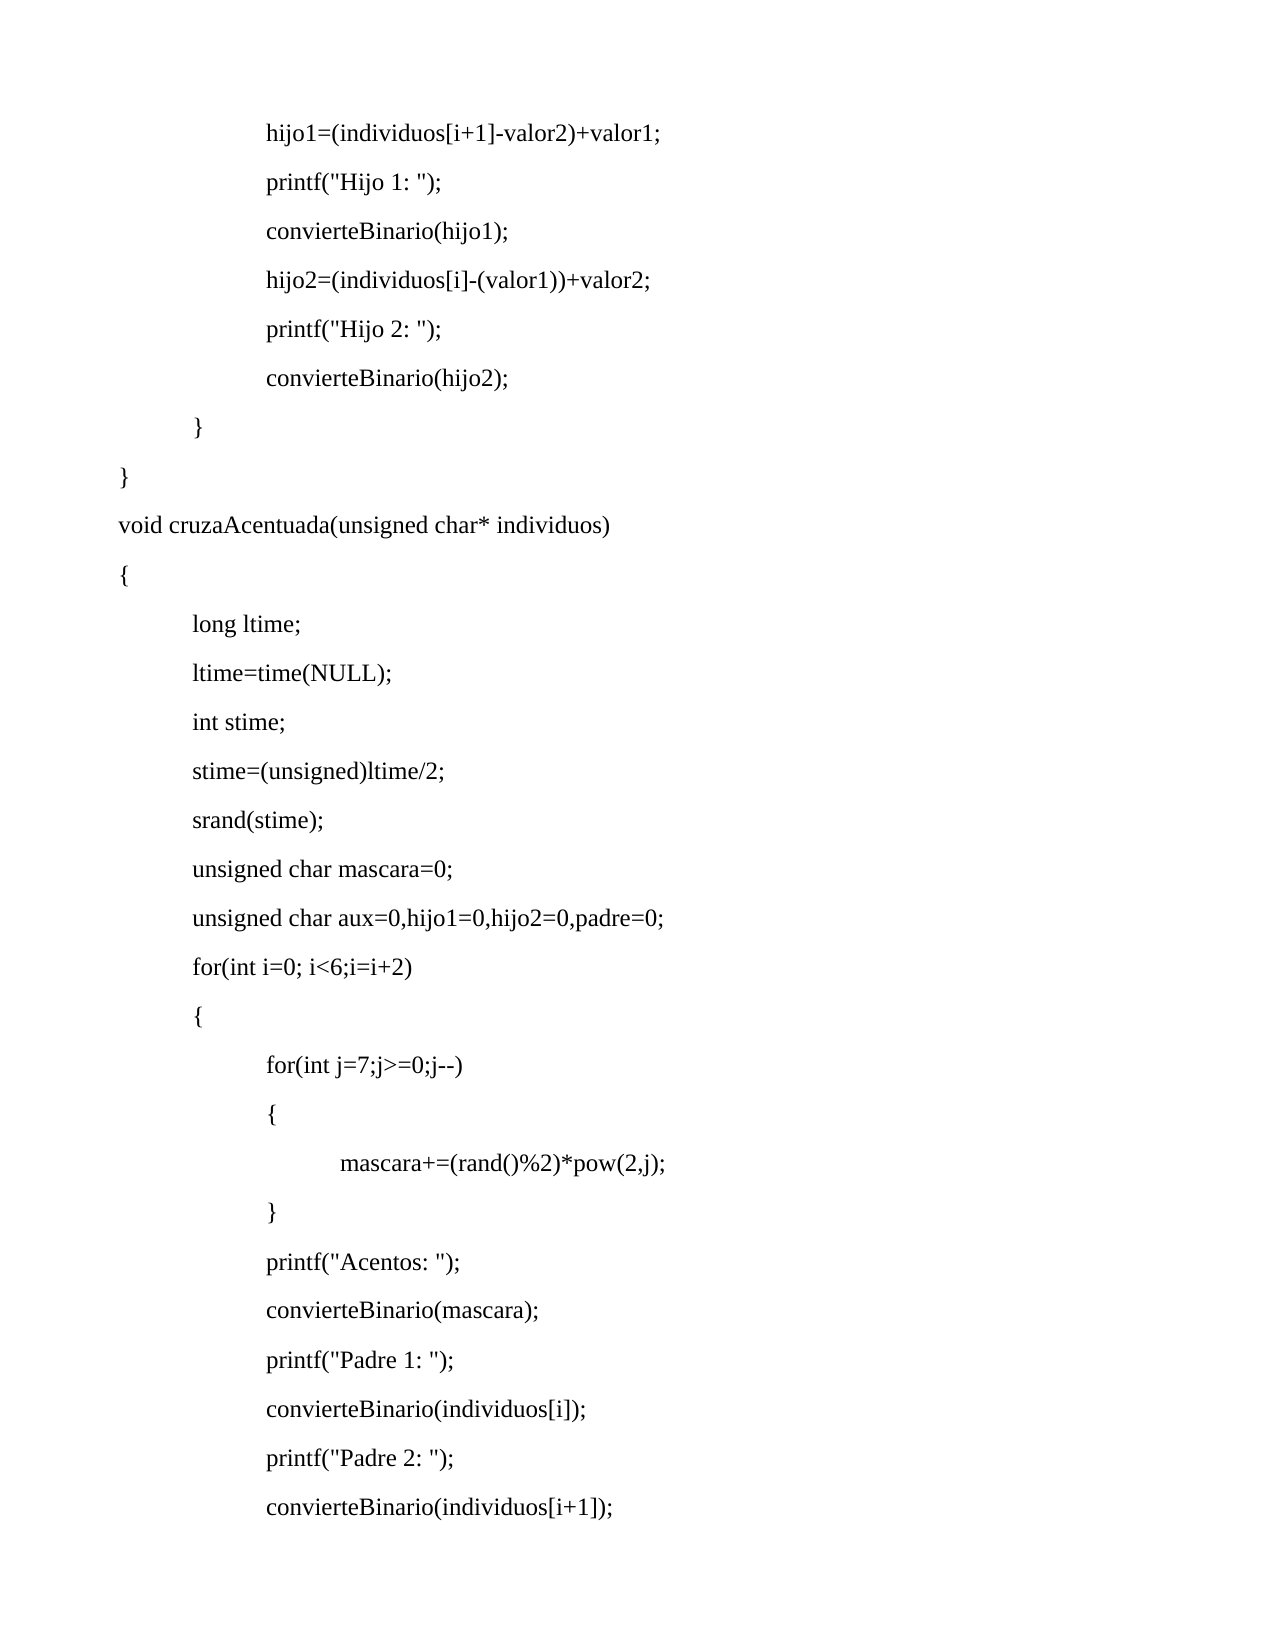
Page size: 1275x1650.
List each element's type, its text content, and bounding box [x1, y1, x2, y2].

text srand(stime); [118, 805, 1157, 834]
text } [118, 1197, 1157, 1226]
text unsigned char mascara=0; [118, 854, 1157, 883]
text { [118, 1001, 1157, 1030]
text convierteBinario(individuos[i+1]); [118, 1492, 1157, 1521]
text hijo1=(individuos[i+1]-valor2)+valor1; [118, 118, 1157, 147]
text for(int j=7;j>=0;j--) [118, 1050, 1157, 1079]
text printf("Padre 1: "); [118, 1345, 1157, 1373]
text int stime; [118, 707, 1157, 736]
text mascara+=(rand()%2)*pow(2,j); [118, 1148, 1157, 1177]
text convierteBinario(individuos[i]); [118, 1394, 1157, 1422]
text ltime=time(NULL); [118, 658, 1157, 687]
text void cruzaAcentuada(unsigned char* individuos) [118, 511, 1157, 539]
text convierteBinario(mascara); [118, 1296, 1157, 1324]
text printf("Hijo 2: "); [118, 314, 1157, 343]
text printf("Hijo 1: "); [118, 167, 1157, 196]
text hijo2=(individuos[i]-(valor1))+valor2; [118, 265, 1157, 294]
text printf("Padre 2: "); [118, 1443, 1157, 1472]
text convierteBinario(hijo1); [118, 216, 1157, 245]
text } [118, 462, 1157, 490]
text printf("Acentos: "); [118, 1247, 1157, 1275]
text { [118, 560, 1157, 588]
text { [118, 1099, 1157, 1128]
text unsigned char aux=0,hijo1=0,hijo2=0,padre=0; [118, 903, 1157, 932]
text } [118, 412, 1157, 441]
text stime=(unsigned)ltime/2; [118, 756, 1157, 785]
text long ltime; [118, 609, 1157, 637]
text for(int i=0; i<6;i=i+2) [118, 952, 1157, 981]
text convierteBinario(hijo2); [118, 363, 1157, 392]
